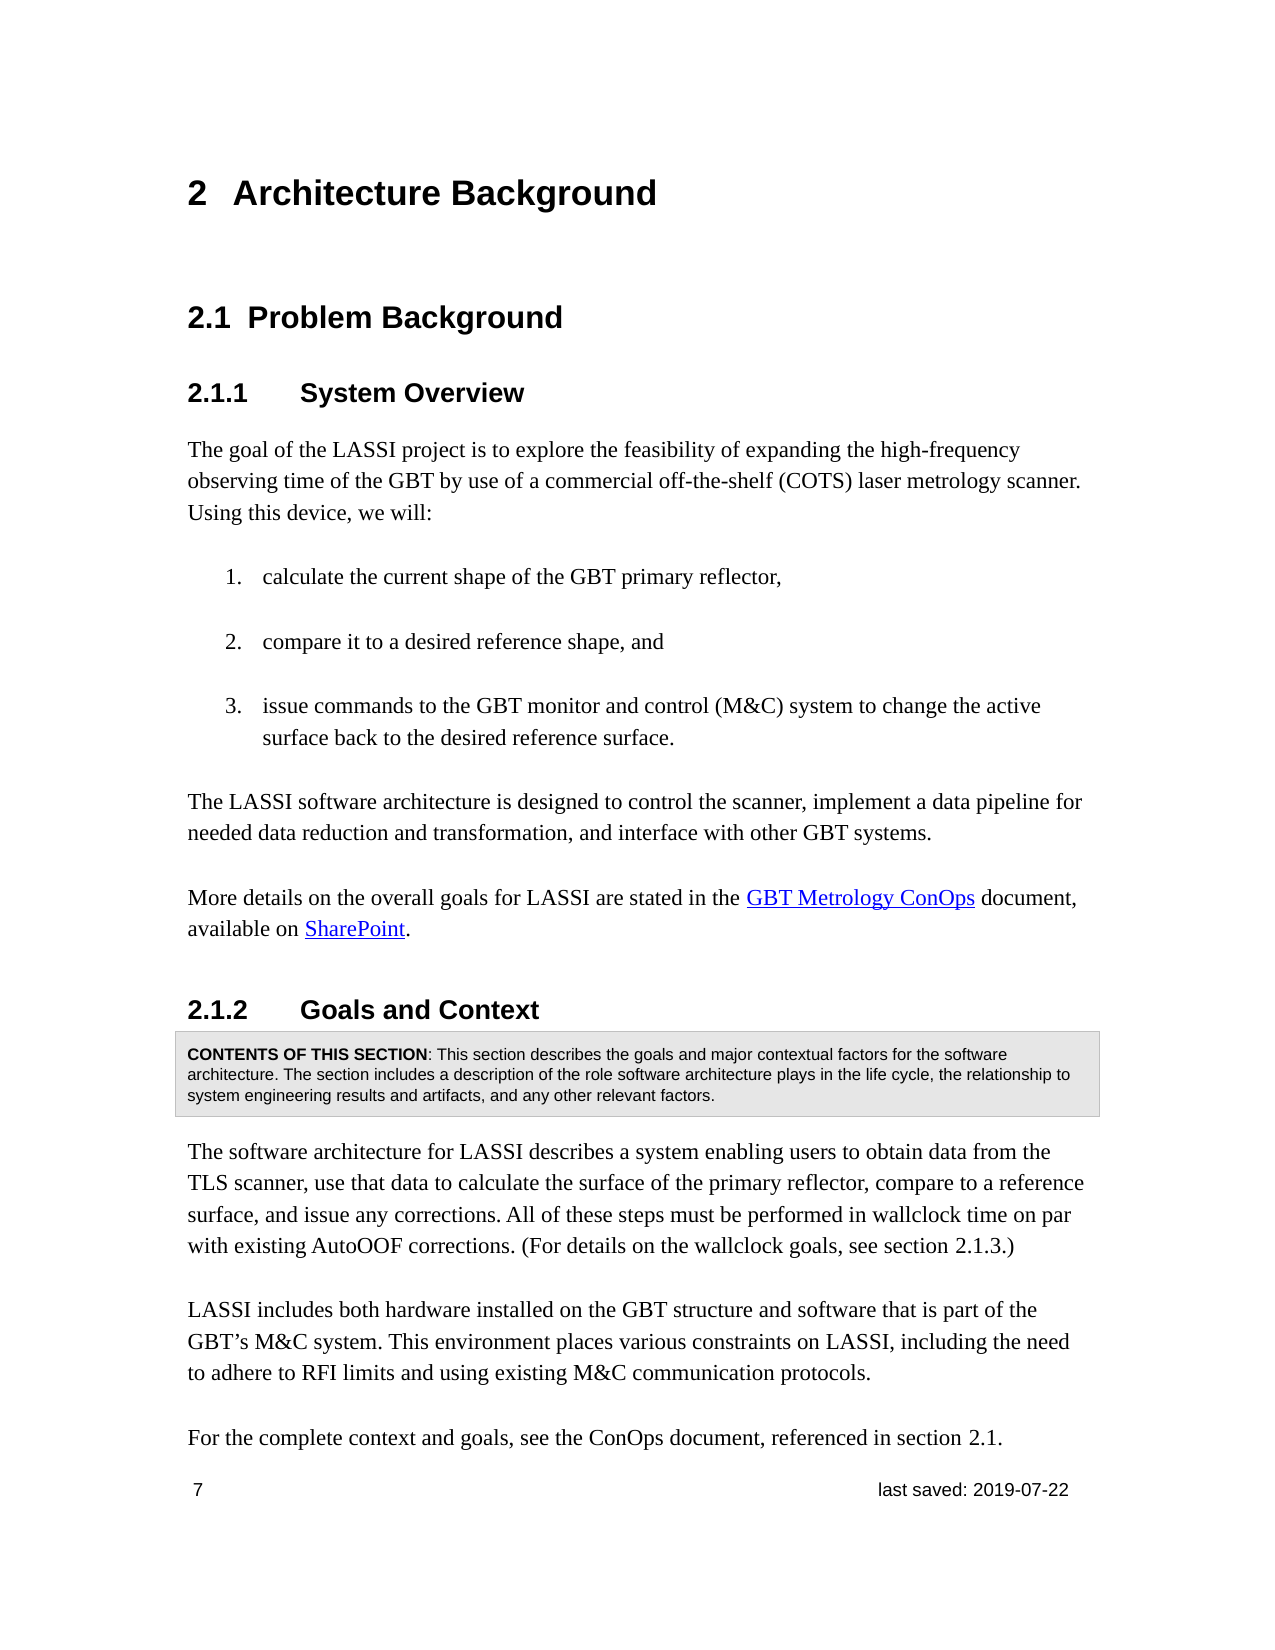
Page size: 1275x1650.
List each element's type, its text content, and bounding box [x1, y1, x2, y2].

text The software architecture for LASSI describes a system enabling users to obtain data from the TLS scanner, use that data to calculate the surface of the primary reflector, compare to a reference surface, and issue any corrections. All of these steps must be performed in wallclock time on par with existing AutoOOF corrections. (For details on the wallclock goals, see section 2.1.3.) [187, 1133, 1087, 1258]
list calculate the current shape of the GBT primary reflector, [225, 558, 1087, 589]
list compare it to a desired reference shape, and [225, 623, 1087, 654]
list issue commands to the GBT monitor and control (M&C) system to change the active surface back to the desired reference surface. [225, 687, 1087, 750]
subtitle Goals and Context [187, 989, 1087, 1025]
text The goal of the LASSI project is to explore the feasibility of expanding the high-frequency observing time of the GBT by use of a commercial off-the-shelf (COTS) laser metrology scanner. Using this device, we will: [187, 431, 1087, 525]
subtitle System Overview [187, 373, 1087, 408]
text LASSI includes both hardware installed on the GBT structure and software that is part of the GBT’s M&C system. This environment places various constraints on LASSI, including the need to adhere to RFI limits and using existing M&C communication protocols. [187, 1292, 1087, 1385]
subtitle Architecture Background [187, 156, 1087, 212]
text For the complete context and goals, see the ConOps document, referenced in section 2.1. [187, 1419, 1087, 1450]
text More details on the overall goals for LASSI are stated in the GBT Metrology ConOps document, available on SharePoint. [187, 879, 1087, 942]
table_header CONTENTS OF THIS SECTION: This section describes the goals and major contextual factors for the software architecture. The section includes a description of the role software architecture plays in the life cycle, the relationship to system engineering results and artifacts, and any other relevant factors. [176, 1032, 1099, 1116]
text The LASSI software architecture is designed to control the scanner, implement a data pipeline for needed data reduction and transformation, and interface with other GBT systems. [187, 783, 1087, 846]
subtitle Problem Background [187, 296, 1087, 335]
